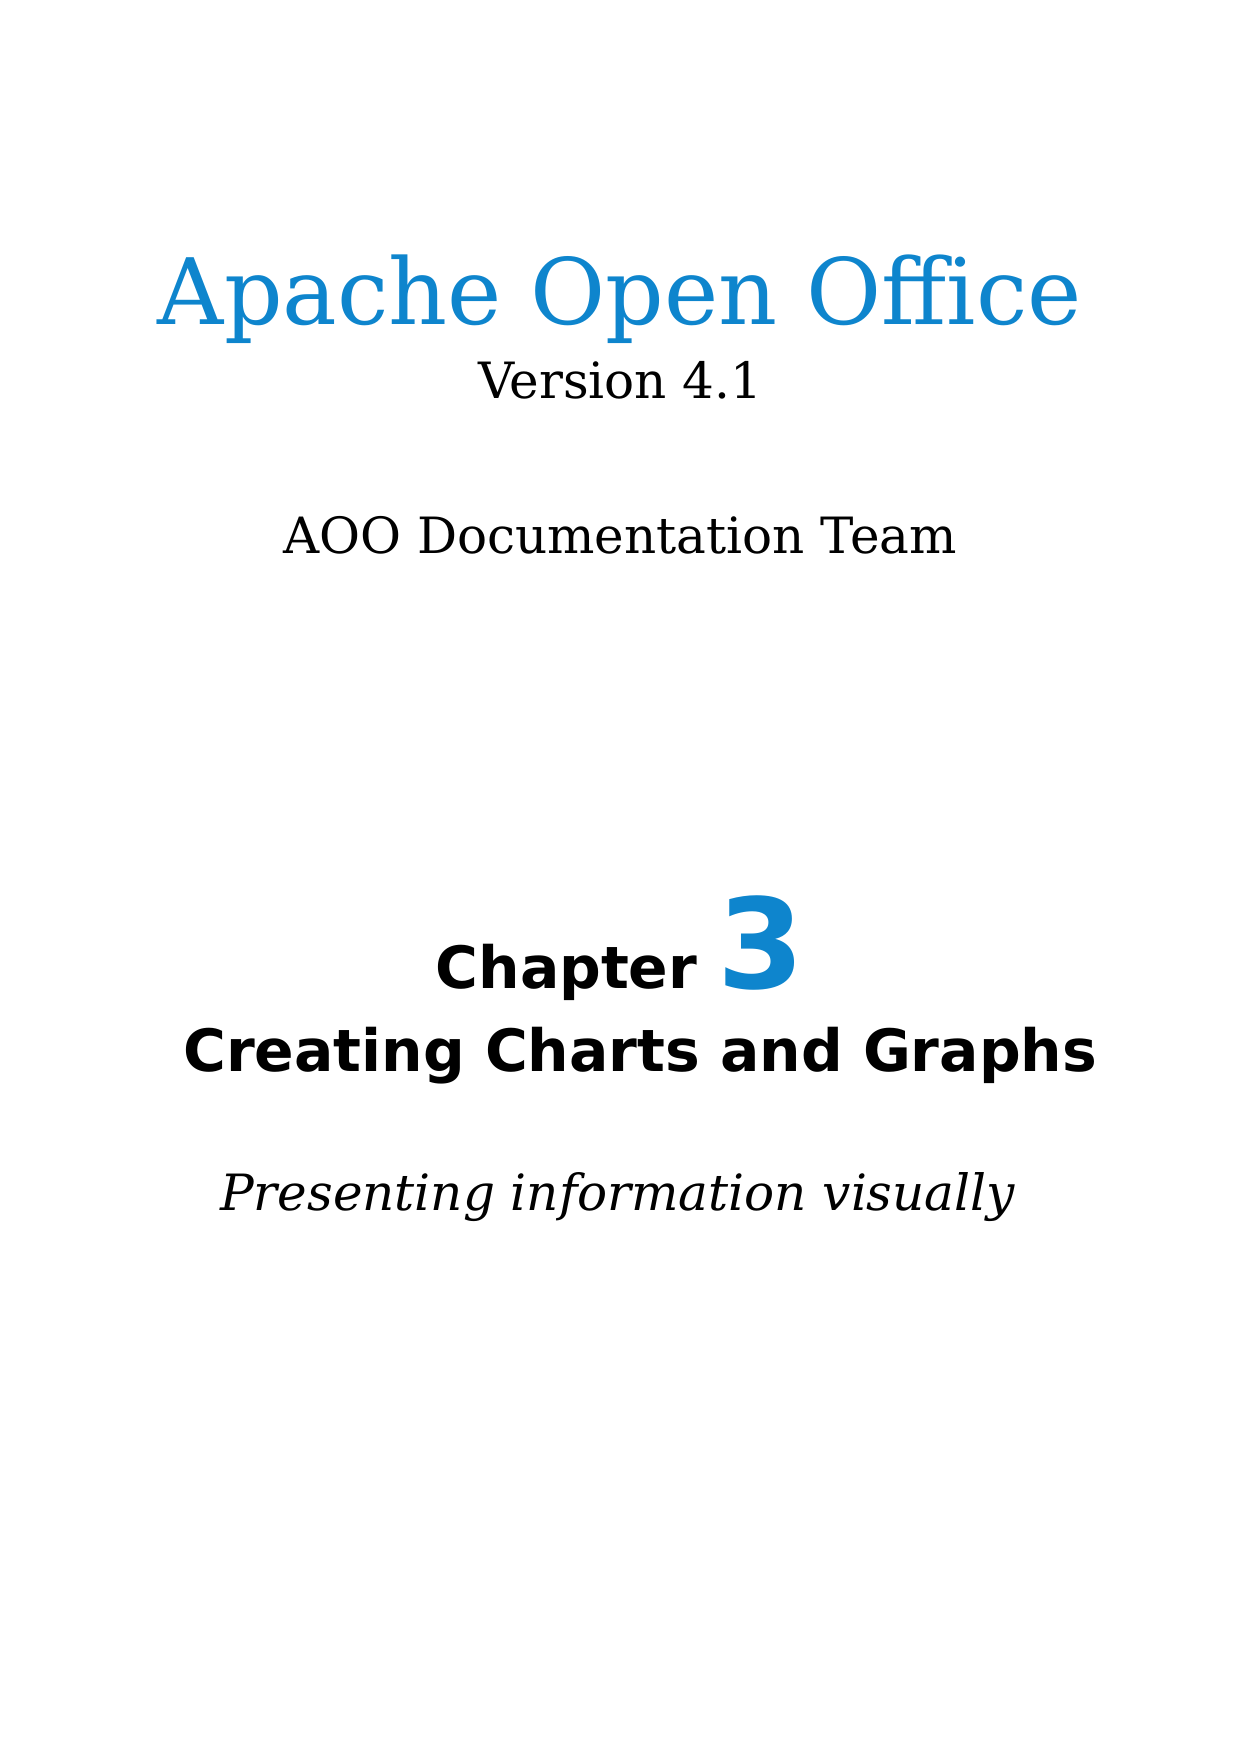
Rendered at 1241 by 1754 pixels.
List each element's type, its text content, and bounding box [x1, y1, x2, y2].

text AOO Documentation Team [136, 507, 1104, 565]
subtitle Presenting information visually [136, 1164, 1104, 1222]
subtitle Chapter 3 Creating Charts and Graphs [136, 872, 1104, 1086]
text Version 4.1 [136, 352, 1104, 410]
text Apache Open Office [136, 239, 1104, 346]
